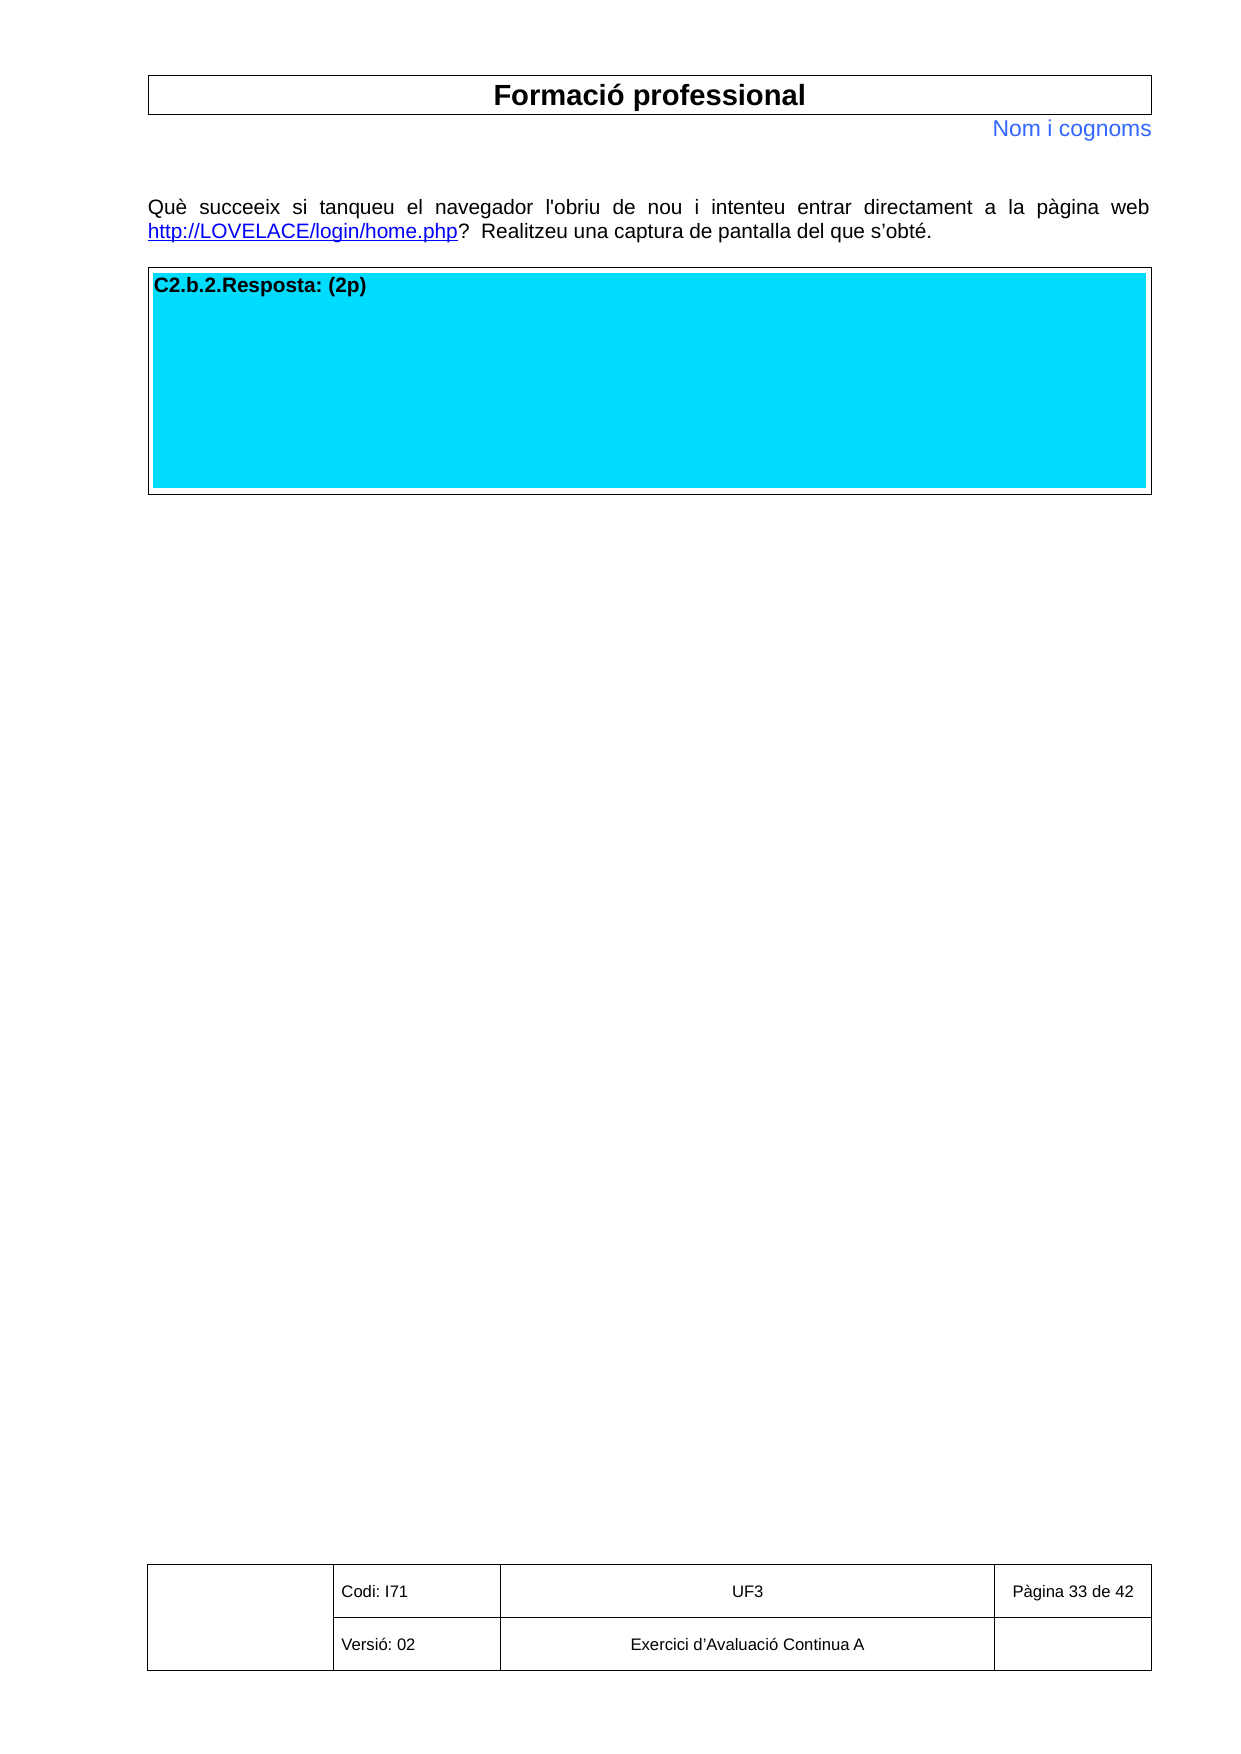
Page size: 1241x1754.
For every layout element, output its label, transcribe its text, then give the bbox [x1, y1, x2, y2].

text Què succeeix si tanqueu el navegador l'obriu de nou i intenteu entrar directament a la pàgina web http://LOVELACE/login/home.php? Realitzeu una captura de pantalla del que s’obté. [148, 195, 1151, 243]
table_header C2.b.2.Resposta: (2p) [149, 268, 1151, 494]
